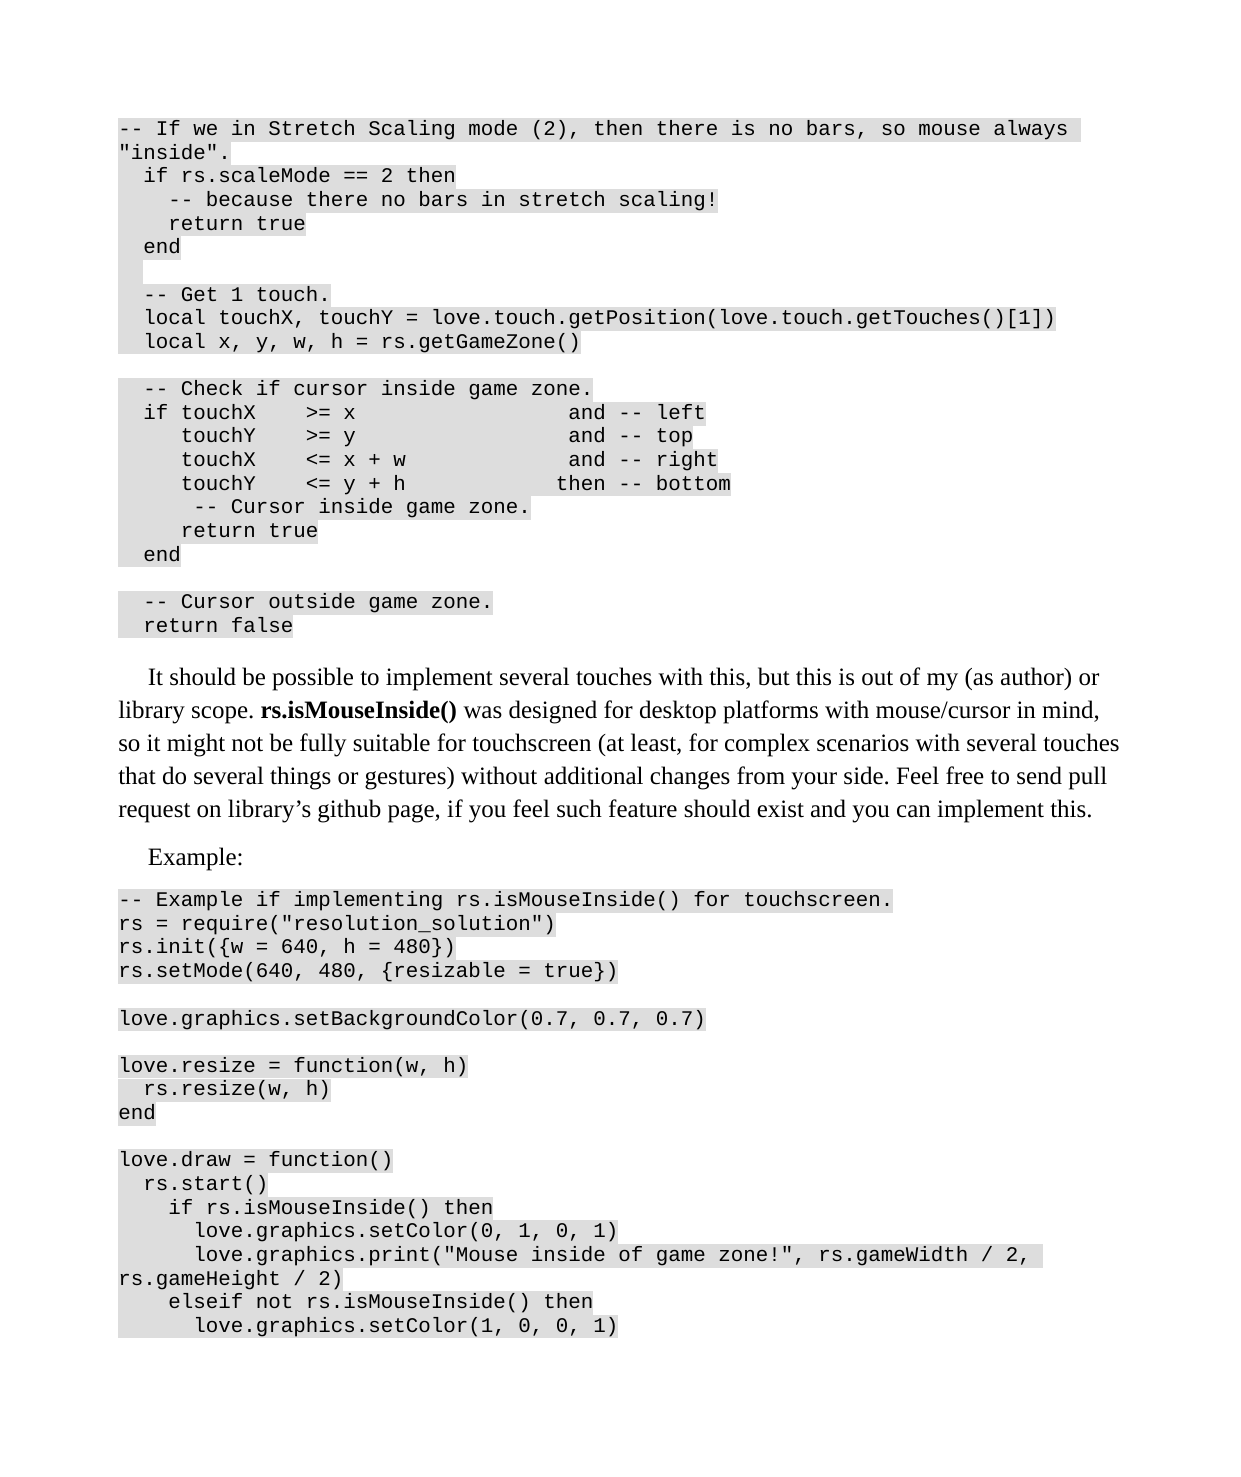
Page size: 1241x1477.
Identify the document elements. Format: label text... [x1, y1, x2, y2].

text if rs.isMouseInside() then [493, 1197, 1122, 1220]
text if touchX >= x and -- left [706, 402, 1122, 426]
text love.graphics.print("Mouse inside of game zone!", rs.gameWidth / 2, rs.gameHeight / 2) [343, 1244, 1122, 1291]
text love.resize = function(w, h) [468, 1055, 1122, 1078]
text -- Check if cursor inside game zone. [593, 378, 1122, 402]
text -- If we in Stretch Scaling mode (2), then there is no bars, so mouse always "inside". [231, 118, 1122, 165]
text return true [318, 520, 1122, 544]
text elseif not rs.isMouseInside() then [593, 1291, 1122, 1315]
text local touchX, touchY = love.touch.getPosition(love.touch.getTouches()[1]) [1056, 307, 1122, 331]
text return false [293, 615, 1122, 638]
text -- Cursor inside game zone. [531, 496, 1122, 520]
text love.graphics.setColor(0, 1, 0, 1) [618, 1220, 1122, 1244]
text touchX <= x + w and -- right [718, 449, 1122, 473]
text It should be possible to implement several touches with this, but this is out of my (as author) or library scope. rs.isMouseInside() was designed for desktop platforms with mouse/cursor in mind, so it might not be fully suitable for touchscreen (at least, for complex scenarios with several touches that do several things or gestures) without additional changes from your side. Feel free to send pull request on library’s github page, if you feel such feature should exist and you can implement this. [118, 662, 1122, 823]
text rs.resize(w, h) [118, 1078, 1122, 1102]
text rs = require("resolution_solution") [556, 913, 1122, 937]
text -- Example if implementing rs.isMouseInside() for touchscreen. [893, 889, 1122, 913]
text end [181, 236, 1122, 260]
text if rs.scaleMode == 2 then [456, 165, 1122, 189]
text love.graphics.setBackgroundColor(0.7, 0.7, 0.7) [118, 1007, 1122, 1031]
text touchY >= y and -- top [693, 426, 1122, 449]
text -- Get 1 touch. [331, 284, 1122, 307]
text rs.init({w = 640, h = 480}) [456, 937, 1122, 960]
text -- Cursor outside game zone. [493, 591, 1122, 615]
text touchY <= y + h then -- bottom [731, 473, 1122, 496]
text end [181, 544, 1122, 567]
text end [156, 1102, 1122, 1126]
text Example: [118, 842, 1122, 870]
text love.draw = function() [393, 1149, 1122, 1173]
text local x, y, w, h = rs.getGameZone() [581, 331, 1122, 354]
text -- because there no bars in stretch scaling! [718, 189, 1122, 213]
text return true [306, 213, 1122, 236]
text love.graphics.setColor(1, 0, 0, 1) [618, 1315, 1122, 1338]
text rs.setMode(640, 480, {resizable = true}) [618, 960, 1122, 984]
text rs.start() [268, 1173, 1122, 1197]
